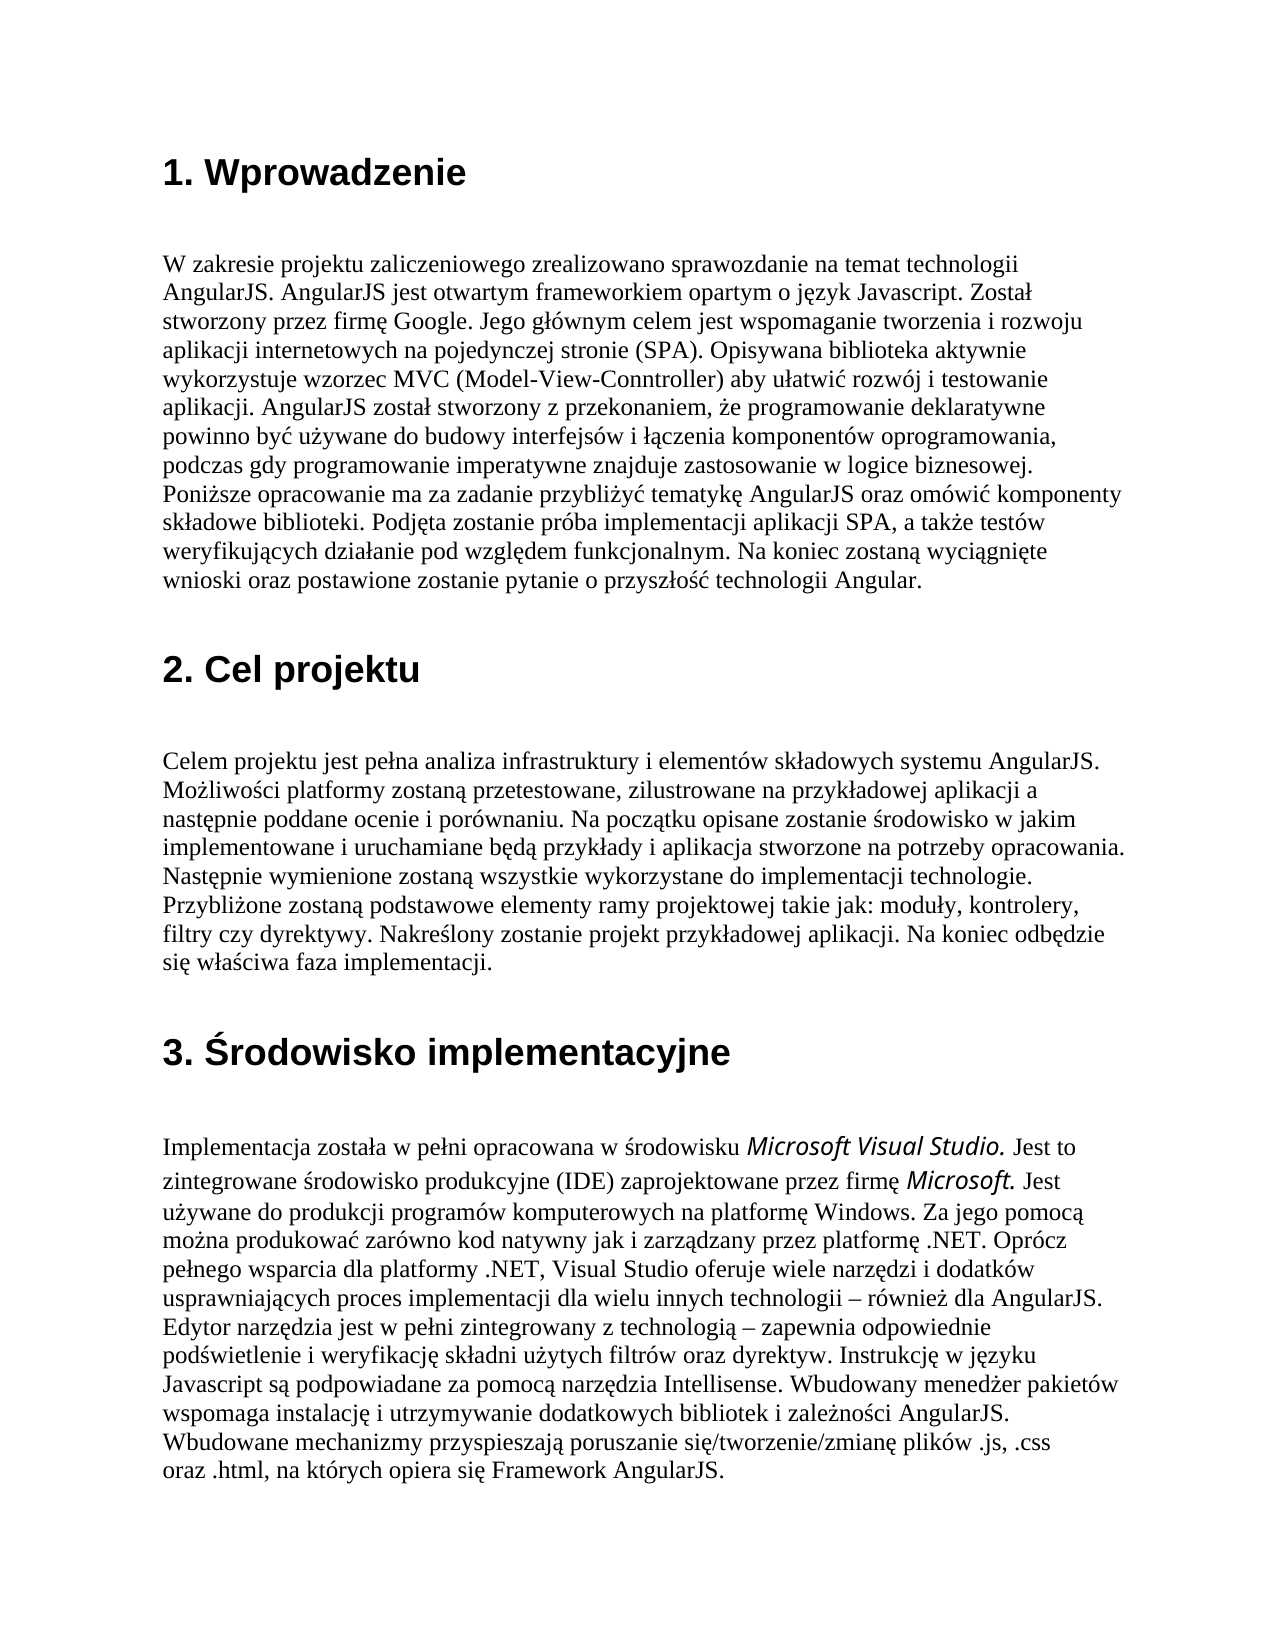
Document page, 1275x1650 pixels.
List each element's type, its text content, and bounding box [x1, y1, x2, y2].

text używane do produkcji programów komputerowych na platformę Windows. Za jego pomocą [162, 1197, 1127, 1226]
text zintegrowane środowisko produkcyjne (IDE) zaprojektowane przez firmę Microsoft. Jest [162, 1163, 1127, 1197]
text Edytor narzędzia jest w pełni zintegrowany z technologią – zapewnia odpowiednie podświetlenie i weryfikację składni użytych filtrów oraz dyrektyw. Instrukcję w języku Javascript są podpowiadane za pomocą narzędzia Intellisense. Wbudowany menedżer pakietów wspomaga instalację i utrzymywanie dodatkowych bibliotek i zależności AngularJS. Wbudowane mechanizmy przyspieszają poruszanie się/tworzenie/zmianę plików .js, .css oraz .html, na których opiera się Framework AngularJS. [162, 1312, 1127, 1484]
text Implementacja została w pełni opracowana w środowisku Microsoft Visual Studio. Jest to [162, 1129, 1127, 1163]
text Poniższe opracowanie ma za zadanie przybliżyć tematykę AngularJS oraz omówić komponenty składowe biblioteki. Podjęta zostanie próba implementacji aplikacji SPA, a także testów weryfikujących działanie pod względem funkcjonalnym. Na koniec zostaną wyciągnięte wnioski oraz postawione zostanie pytanie o przyszłość technologii Angular. [162, 479, 1127, 594]
subtitle 1. Wprowadzenie [162, 150, 1127, 193]
text Celem projektu jest pełna analiza infrastruktury i elementów składowych systemu AngularJS. Możliwości platformy zostaną przetestowane, zilustrowane na przykładowej aplikacji a następnie poddane ocenie i porównaniu. Na początku opisane zostanie środowisko w jakim implementowane i uruchamiane będą przykłady i aplikacja stworzone na potrzeby opracowania. Następnie wymienione zostaną wszystkie wykorzystane do implementacji technologie. Przybliżone zostaną podstawowe elementy ramy projektowej takie jak: moduły, kontrolery, filtry czy dyrektywy. Nakreślony zostanie projekt przykładowej aplikacji. Na koniec odbędzie się właściwa faza implementacji. [162, 746, 1127, 976]
text można produkować zarówno kod natywny jak i zarządzany przez platformę .NET. Oprócz pełnego wsparcia dla platformy .NET, Visual Studio oferuje wiele narzędzi i dodatków usprawniających proces implementacji dla wielu innych technologii – również dla AngularJS. [162, 1226, 1127, 1312]
text W zakresie projektu zaliczeniowego zrealizowano sprawozdanie na temat technologii AngularJS. AngularJS jest otwartym frameworkiem opartym o język Javascript. Został stworzony przez firmę Google. Jego głównym celem jest wspomaganie tworzenia i rozwoju aplikacji internetowych na pojedynczej stronie (SPA). Opisywana biblioteka aktywnie wykorzystuje wzorzec MVC (Model-View-Conntroller) aby ułatwić rozwój i testowanie aplikacji. AngularJS został stworzony z przekonaniem, że programowanie deklaratywne powinno być używane do budowy interfejsów i łączenia komponentów oprogramowania, podczas gdy programowanie imperatywne znajduje zastosowanie w logice biznesowej. [162, 249, 1127, 479]
subtitle 3. Środowisko implementacyjne [162, 1030, 1127, 1073]
subtitle 2. Cel projektu [162, 647, 1127, 691]
